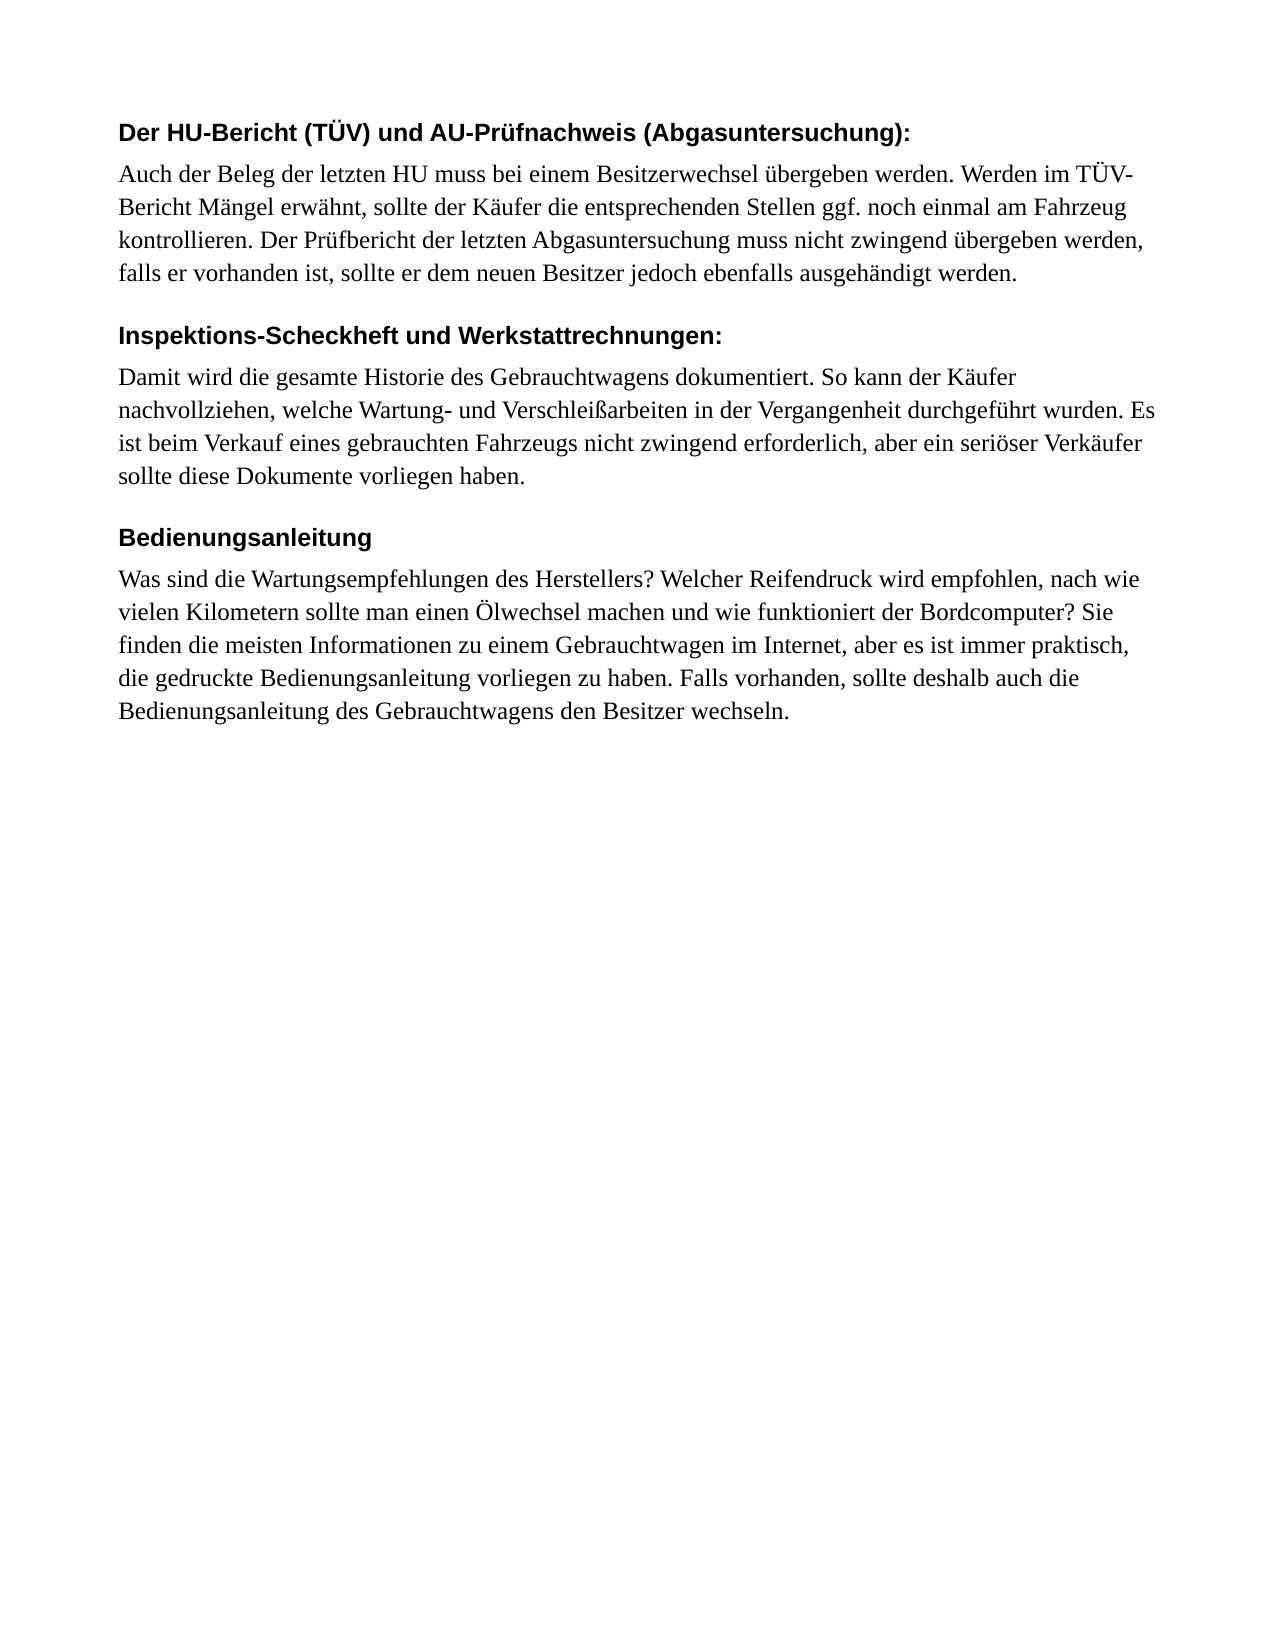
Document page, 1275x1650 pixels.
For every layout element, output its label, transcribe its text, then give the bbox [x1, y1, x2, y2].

text Was sind die Wartungsempfehlungen des Herstellers? Welcher Reifendruck wird empfohlen, nach wie vielen Kilometern sollte man einen Ölwechsel machen und wie funktioniert der Bordcomputer? Sie finden die meisten Informationen zu einem Gebrauchtwagen im Internet, aber es ist immer praktisch, die gedruckte Bedienungsanleitung vorliegen zu haben. Falls vorhanden, sollte deshalb auch die Bedienungsanleitung des Gebrauchtwagens den Besitzer wechseln. [118, 564, 1157, 725]
text Damit wird die gesamte Historie des Gebrauchtwagens dokumentiert. So kann der Käufer nachvollziehen, welche Wartung- und Verschleißarbeiten in der Vergangenheit durchgeführt wurden. Es ist beim Verkauf eines gebrauchten Fahrzeugs nicht zwingend erforderlich, aber ein seriöser Verkäufer sollte diese Dokumente vorliegen haben. [118, 362, 1157, 490]
subtitle Der HU-Bericht (TÜV) und AU-Prüfnachweis (Abgasuntersuchung): [118, 118, 1157, 147]
text Auch der Beleg der letzten HU muss bei einem Besitzerwechsel übergeben werden. Werden im TÜV-Bericht Mängel erwähnt, sollte der Käufer die entsprechenden Stellen ggf. noch einmal am Fahrzeug kontrollieren. Der Prüfbericht der letzten Abgasuntersuchung muss nicht zwingend übergeben werden, falls er vorhanden ist, sollte er dem neuen Besitzer jedoch ebenfalls ausgehändigt werden. [118, 159, 1157, 287]
subtitle Inspektions-Scheckheft und Werkstattrechnungen: [118, 321, 1157, 349]
subtitle Bedienungsanleitung [118, 523, 1157, 552]
